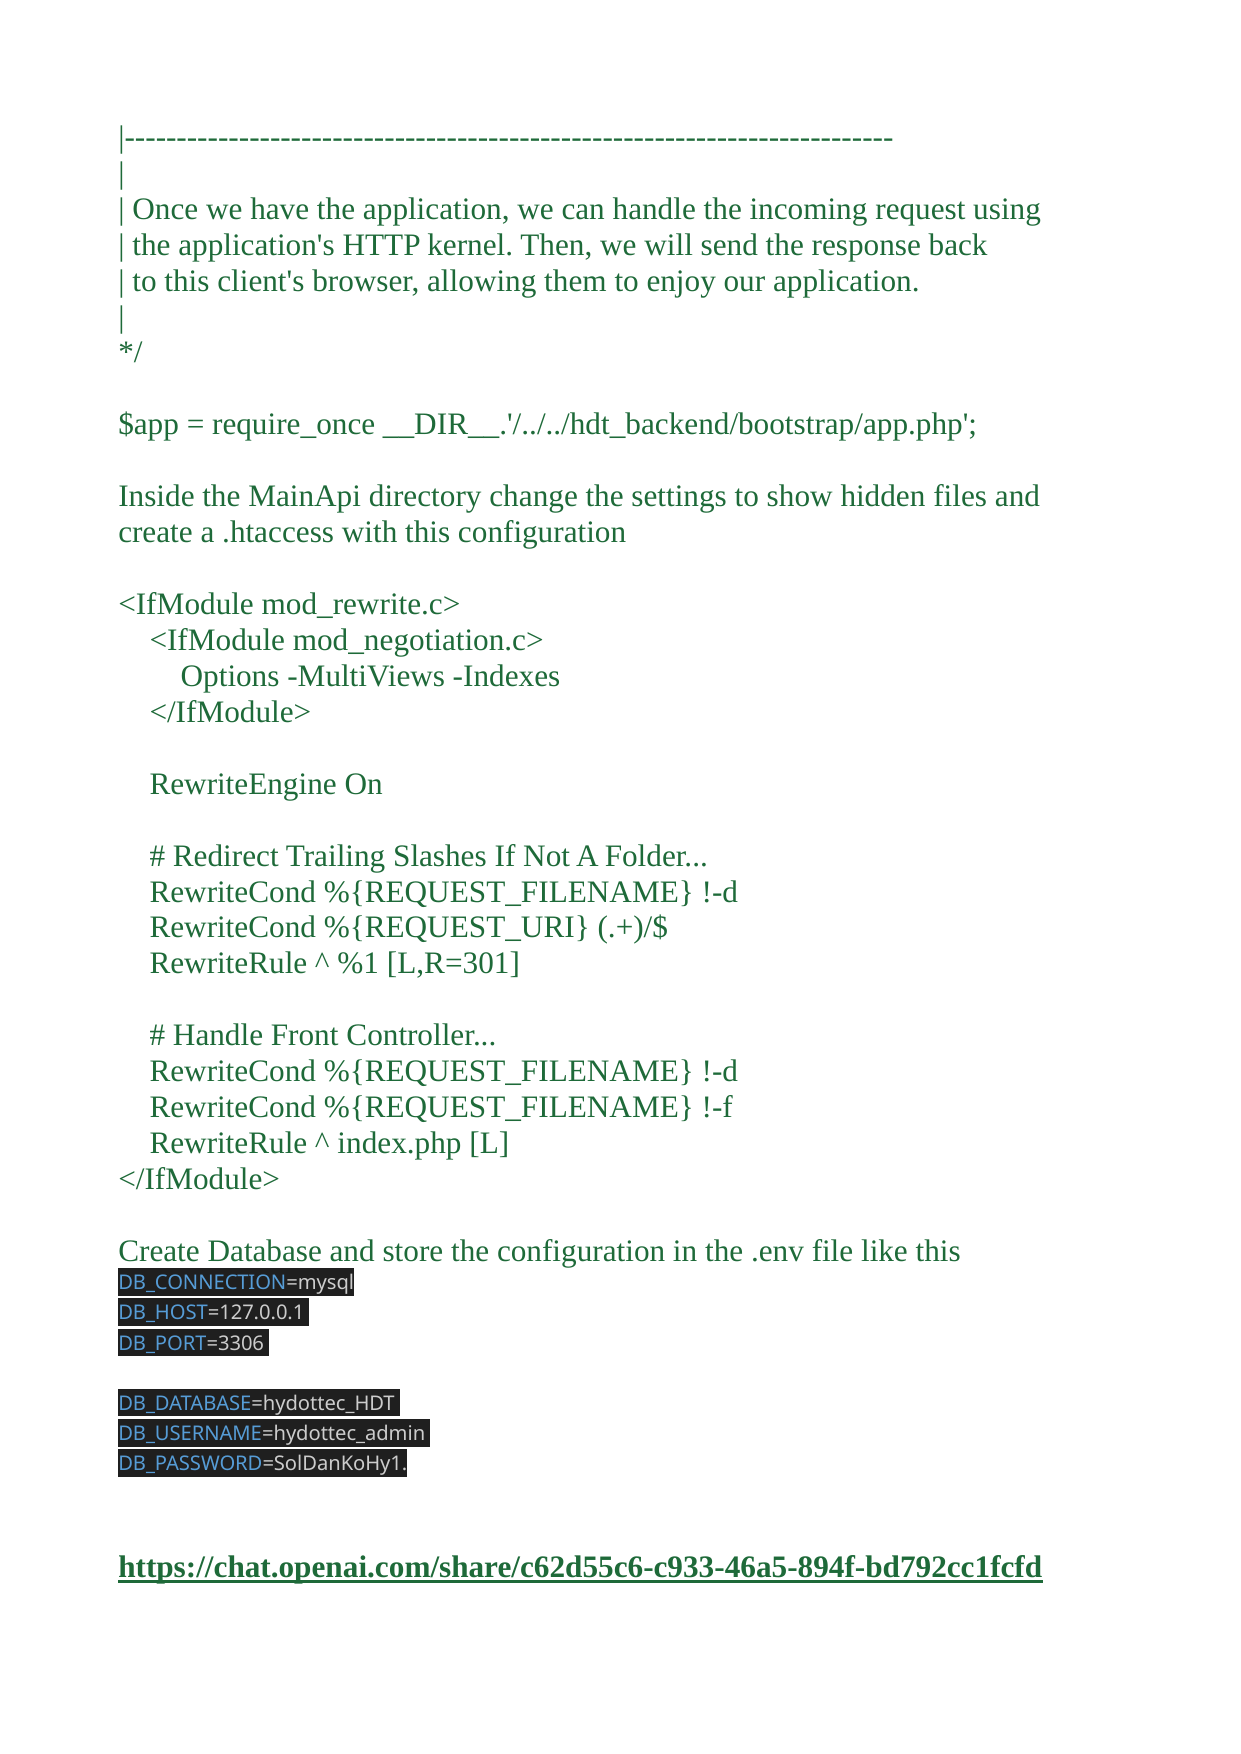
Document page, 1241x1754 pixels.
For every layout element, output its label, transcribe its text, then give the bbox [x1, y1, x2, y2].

text DB_HOST=127.0.0.1 [118, 1296, 1122, 1326]
text https://chat.openai.com/share/c62d55c6-c933-46a5-894f-bd792cc1fcfd [118, 1549, 1122, 1584]
text | to this client's browser, allowing them to enjoy our application. [118, 262, 1122, 298]
text <IfModule mod_rewrite.c> [118, 585, 1122, 621]
text RewriteCond %{REQUEST_FILENAME} !-d [118, 1052, 1122, 1088]
text </IfModule> [118, 693, 1122, 729]
text Options -MultiViews -Indexes [118, 657, 1122, 693]
text RewriteRule ^ %1 [L,R=301] [118, 945, 1122, 981]
text RewriteCond %{REQUEST_FILENAME} !-d [118, 873, 1122, 909]
text DB_CONNECTION=mysql [118, 1268, 1122, 1296]
text | the application's HTTP kernel. Then, we will send the response back [118, 226, 1122, 262]
text </IfModule> [118, 1160, 1122, 1196]
text DB_PORT=3306 [118, 1326, 1122, 1356]
text <IfModule mod_negotiation.c> [118, 621, 1122, 657]
text | [118, 154, 1122, 190]
text DB_USERNAME=hydottec_admin [118, 1416, 1122, 1447]
text RewriteEngine On [118, 765, 1122, 801]
text # Redirect Trailing Slashes If Not A Folder... [118, 837, 1122, 873]
text RewriteRule ^ index.php [L] [118, 1124, 1122, 1160]
text Inside the MainApi directory change the settings to show hidden files and create a .htaccess with this configuration [118, 477, 1122, 549]
text $app = require_once __DIR__.'/../../hdt_backend/bootstrap/app.php'; [118, 406, 1122, 442]
text Create Database and store the configuration in the .env file like this [118, 1232, 1122, 1268]
text RewriteCond %{REQUEST_FILENAME} !-f [118, 1088, 1122, 1124]
text # Handle Front Controller... [118, 1017, 1122, 1052]
text | [118, 298, 1122, 334]
text */ [118, 334, 1122, 370]
text DB_PASSWORD=SolDanKoHy1. [118, 1447, 1122, 1477]
text | Once we have the application, we can handle the incoming request using [118, 190, 1122, 226]
text RewriteCond %{REQUEST_URI} (.+)/$ [118, 909, 1122, 945]
text |-------------------------------------------------------------------------- [118, 118, 1122, 154]
text DB_DATABASE=hydottec_HDT [118, 1386, 1122, 1416]
